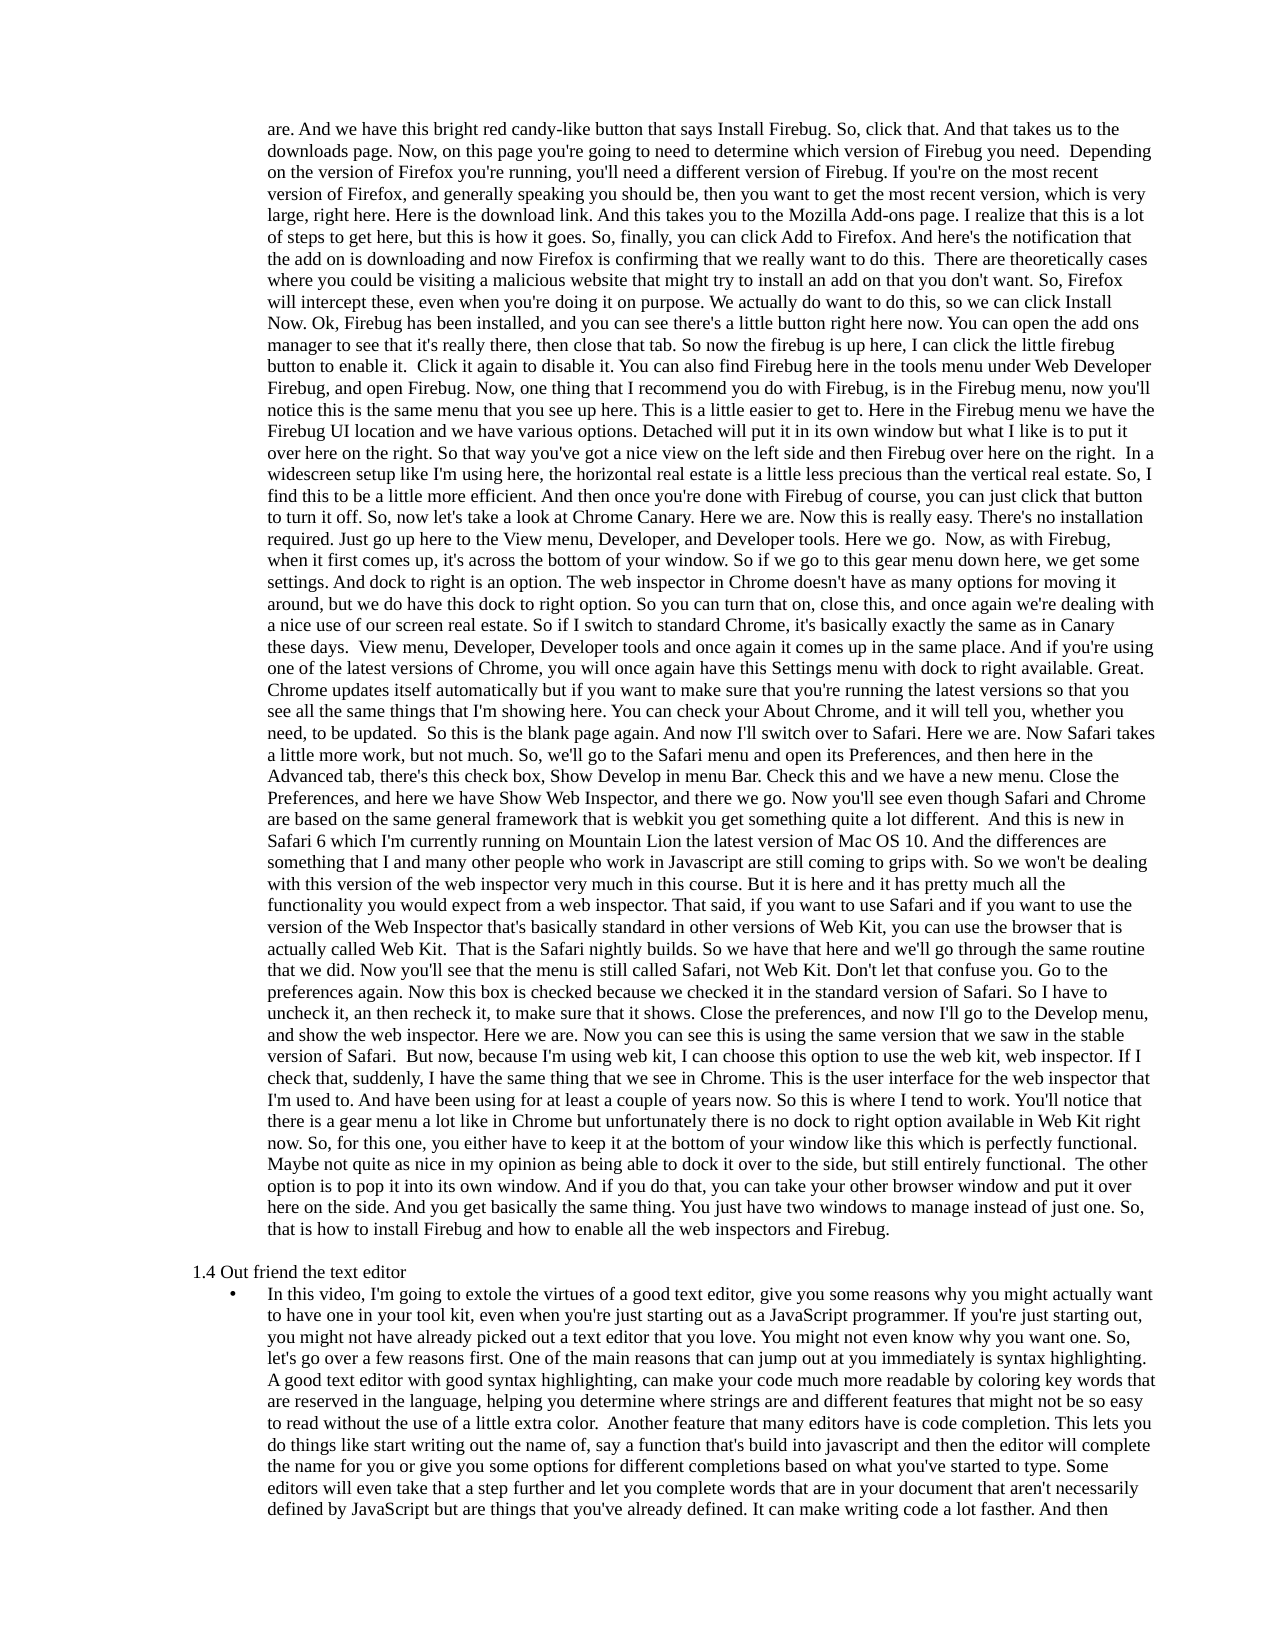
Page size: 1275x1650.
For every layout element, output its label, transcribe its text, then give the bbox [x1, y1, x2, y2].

list are. And we have this bright red candy-like button that says Install Firebug. So, click that. And that takes us to the downloads page. Now, on this page you're going to need to determine which version of Firebug you need. Depending on the version of Firefox you're running, you'll need a different version of Firebug. If you're on the most recent version of Firefox, and generally speaking you should be, then you want to get the most recent version, which is very large, right here. Here is the download link. And this takes you to the Mozilla Add-ons page. I realize that this is a lot of steps to get here, but this is how it goes. So, finally, you can click Add to Firefox. And here's the notification that the add on is downloading and now Firefox is confirming that we really want to do this. There are theoretically cases where you could be visiting a malicious website that might try to install an add on that you don't want. So, Firefox will intercept these, even when you're doing it on purpose. We actually do want to do this, so we can click Install Now. Ok, Firebug has been installed, and you can see there's a little button right here now. You can open the add ons manager to see that it's really there, then close that tab. So now the firebug is up here, I can click the little firebug button to enable it. Click it again to disable it. You can also find Firebug here in the tools menu under Web Developer Firebug, and open Firebug. Now, one thing that I recommend you do with Firebug, is in the Firebug menu, now you'll notice this is the same menu that you see up here. This is a little easier to get to. Here in the Firebug menu we have the Firebug UI location and we have various options. Detached will put it in its own window but what I like is to put it over here on the right. So that way you've got a nice view on the left side and then Firebug over here on the right. In a widescreen setup like I'm using here, the horizontal real estate is a little less precious than the vertical real estate. So, I find this to be a little more efficient. And then once you're done with Firebug of course, you can just click that button to turn it off. So, now let's take a look at Chrome Canary. Here we are. Now this is really easy. There's no installation required. Just go up here to the View menu, Developer, and Developer tools. Here we go. Now, as with Firebug, when it first comes up, it's across the bottom of your window. So if we go to this gear menu down here, we get some settings. And dock to right is an option. The web inspector in Chrome doesn't have as many options for moving it around, but we do have this dock to right option. So you can turn that on, close this, and once again we're dealing with a nice use of our screen real estate. So if I switch to standard Chrome, it's basically exactly the same as in Canary these days. View menu, Developer, Developer tools and once again it comes up in the same place. And if you're using one of the latest versions of Chrome, you will once again have this Settings menu with dock to right available. Great. Chrome updates itself automatically but if you want to make sure that you're running the latest versions so that you see all the same things that I'm showing here. You can check your About Chrome, and it will tell you, whether you need, to be updated. So this is the blank page again. And now I'll switch over to Safari. Here we are. Now Safari takes a little more work, but not much. So, we'll go to the Safari menu and open its Preferences, and then here in the Advanced tab, there's this check box, Show Develop in menu Bar. Check this and we have a new menu. Close the Preferences, and here we have Show Web Inspector, and there we go. Now you'll see even though Safari and Chrome are based on the same general framework that is webkit you get something quite a lot different. And this is new in Safari 6 which I'm currently running on Mountain Lion the latest version of Mac OS 10. And the differences are something that I and many other people who work in Javascript are still coming to grips with. So we won't be dealing with this version of the web inspector very much in this course. But it is here and it has pretty much all the functionality you would expect from a web inspector. That said, if you want to use Safari and if you want to use the version of the Web Inspector that's basically standard in other versions of Web Kit, you can use the browser that is actually called Web Kit. That is the Safari nightly builds. So we have that here and we'll go through the same routine that we did. Now you'll see that the menu is still called Safari, not Web Kit. Don't let that confuse you. Go to the preferences again. Now this box is checked because we checked it in the standard version of Safari. So I have to uncheck it, an then recheck it, to make sure that it shows. Close the preferences, and now I'll go to the Develop menu, and show the web inspector. Here we are. Now you can see this is using the same version that we saw in the stable version of Safari. But now, because I'm using web kit, I can choose this option to use the web kit, web inspector. If I check that, suddenly, I have the same thing that we see in Chrome. This is the user interface for the web inspector that I'm used to. And have been using for at least a couple of years now. So this is where I tend to work. You'll notice that there is a gear menu a lot like in Chrome but unfortunately there is no dock to right option available in Web Kit right now. So, for this one, you either have to keep it at the bottom of your window like this which is perfectly functional. Maybe not quite as nice in my opinion as being able to dock it over to the side, but still entirely functional. The other option is to pop it into its own window. And if you do that, you can take your other browser window and put it over here on the side. And you get basically the same thing. You just have two windows to manage instead of just one. So, that is how to install Firebug and how to enable all the web inspectors and Firebug. [229, 118, 1157, 1261]
text 1.4 Out friend the text editor [192, 1261, 1157, 1282]
list In this video, I'm going to extole the virtues of a good text editor, give you some reasons why you might actually want to have one in your tool kit, even when you're just starting out as a JavaScript programmer. If you're just starting out, you might not have already picked out a text editor that you love. You might not even know why you want one. So, let's go over a few reasons first. One of the main reasons that can jump out at you immediately is syntax highlighting. A good text editor with good syntax highlighting, can make your code much more readable by coloring key words that are reserved in the language, helping you determine where strings are and different features that might not be so easy to read without the use of a little extra color. Another feature that many editors have is code completion. This lets you do things like start writing out the name of, say a function that's build into javascript and then the editor will complete the name for you or give you some options for different completions based on what you've started to type. Some editors will even take that a step further and let you complete words that are in your document that aren't necessarily defined by JavaScript but are things that you've already defined. It can make writing code a lot fasther. And then [229, 1282, 1157, 1520]
